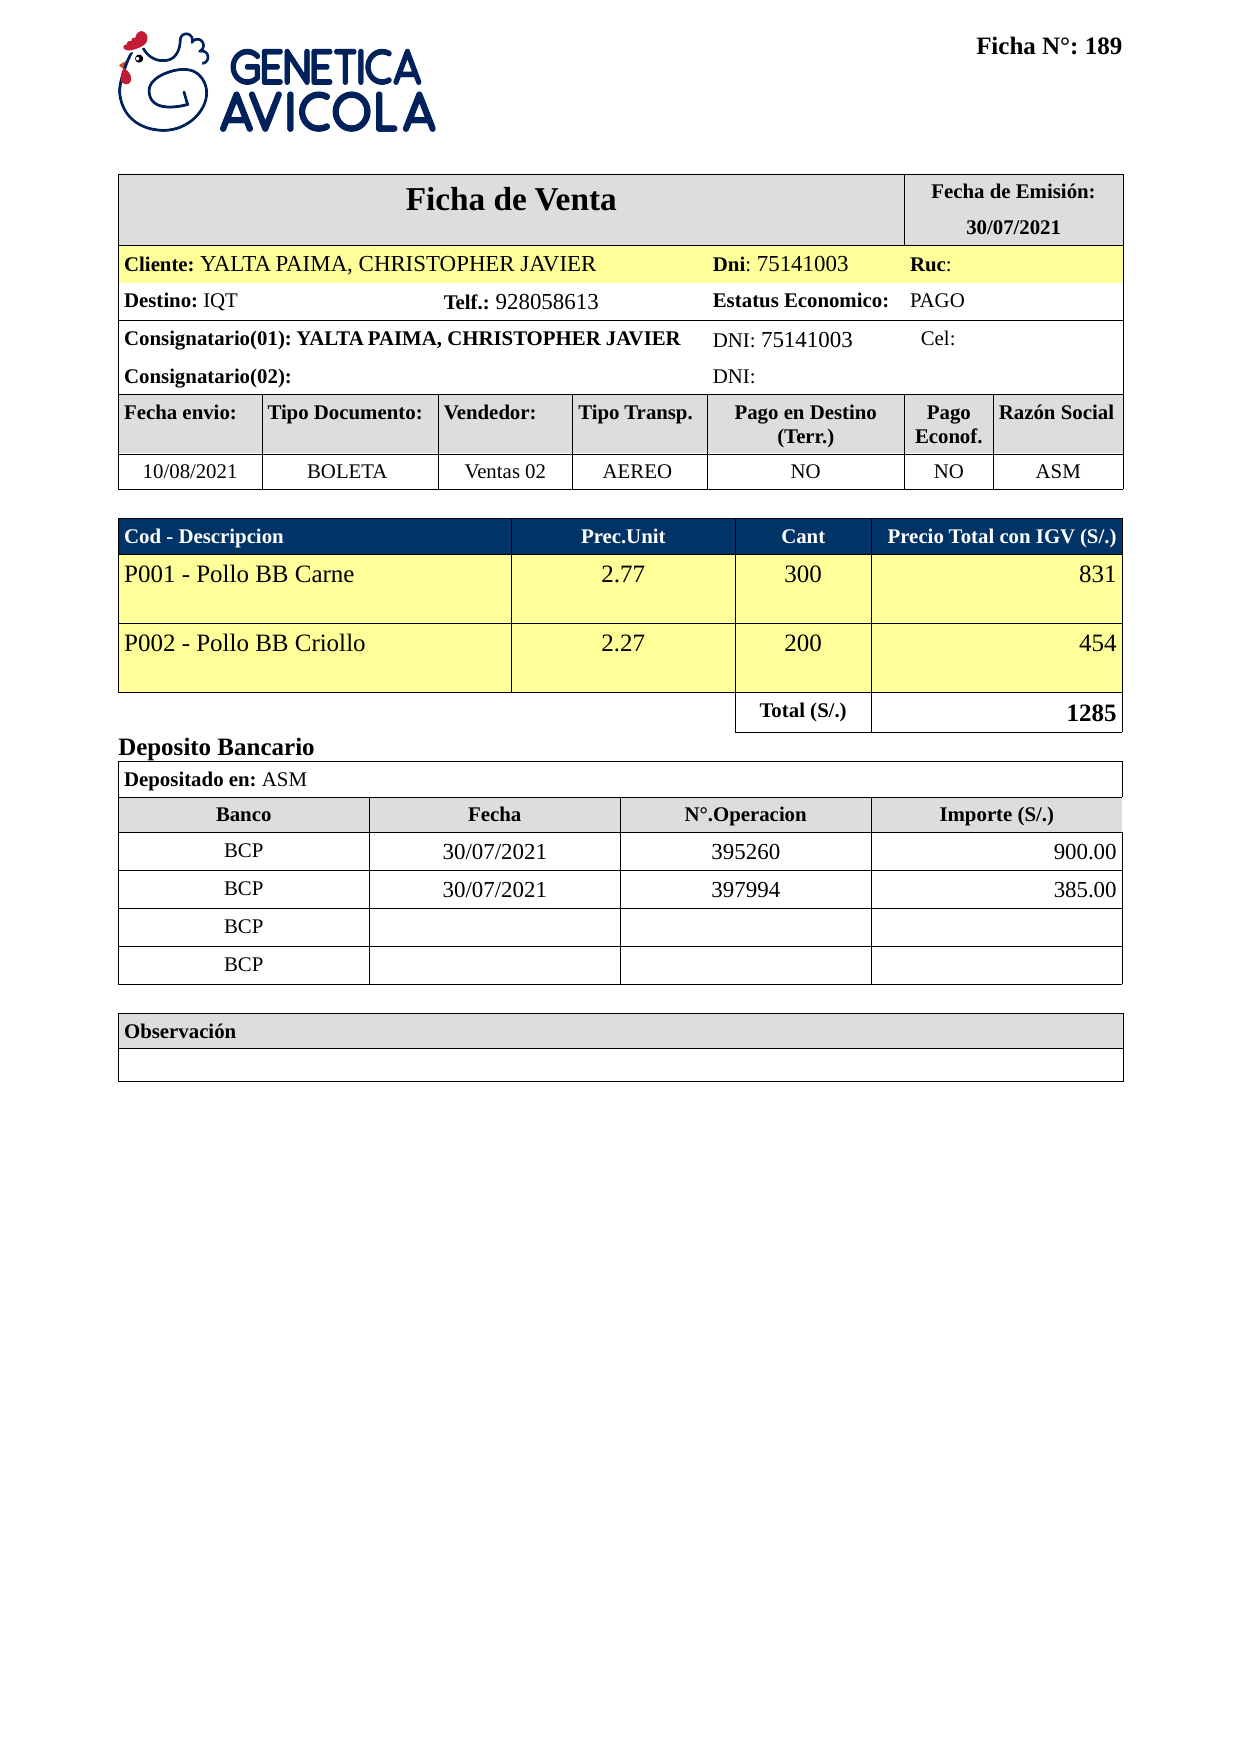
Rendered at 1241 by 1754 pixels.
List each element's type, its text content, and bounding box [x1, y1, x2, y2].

table_header Prec.Unit [512, 519, 735, 554]
table_header Fecha de Emisión: [905, 175, 1123, 209]
table_cell PAGO [904, 283, 1123, 320]
table_cell Ventas 02 [439, 455, 572, 489]
table_cell Cliente: YALTA PAIMA, CHRISTOPHER JAVIER [119, 246, 707, 283]
table_cell AEREO [573, 455, 707, 489]
table_cell [621, 947, 871, 984]
table_cell 300 [736, 555, 871, 623]
table_cell 831 [872, 555, 1122, 623]
table_cell 385.00 [872, 871, 1122, 908]
table_cell 454 [872, 624, 1122, 692]
table_cell Razón Social [994, 395, 1123, 453]
table_cell Consignatario(02): [119, 358, 707, 394]
table_cell [511, 693, 735, 732]
table_header Precio Total con IGV (S/.) [872, 519, 1122, 554]
table_header Observación [119, 1014, 1123, 1048]
table_cell ASM [994, 455, 1123, 489]
table_header Ficha de Venta [119, 175, 904, 245]
table_cell [872, 947, 1122, 984]
table_cell Fecha envio: [119, 395, 262, 453]
table_cell Estatus Economico: [707, 283, 904, 320]
table_cell Tipo Documento: [263, 395, 438, 453]
table_cell Ruc: [904, 246, 1123, 283]
table_cell Banco [119, 798, 369, 832]
table_cell Fecha [370, 798, 620, 832]
table_cell Total (S/.) [736, 693, 871, 732]
table_cell 2.27 [512, 624, 735, 692]
table_cell Destino: IQT [119, 283, 438, 320]
text Deposito Bancario [118, 732, 1122, 761]
table_cell 30/07/2021 [905, 209, 1123, 245]
table_cell 397994 [621, 871, 871, 908]
table_cell Cel: [915, 321, 1123, 358]
table_header Depositado en: ASM [119, 762, 1122, 797]
table_cell 30/07/2021 [370, 871, 620, 908]
table_header Cod - Descripcion [119, 519, 511, 554]
table_cell Telf.: 928058613 [438, 283, 707, 320]
table_cell [118, 693, 511, 732]
table_cell BOLETA [263, 455, 438, 489]
table_cell 10/08/2021 [119, 455, 262, 489]
table_cell NO [708, 455, 904, 489]
table_cell 200 [736, 624, 871, 692]
table_cell 2.77 [512, 555, 735, 623]
table_cell [621, 909, 871, 946]
table_cell Pago en Destino (Terr.) [708, 395, 904, 453]
table_cell Pago Econof. [905, 395, 993, 453]
table_cell [872, 909, 1122, 946]
table_cell Importe (S/.) [872, 798, 1122, 832]
table_cell 900.00 [872, 833, 1122, 870]
table_cell DNI: [707, 358, 1123, 394]
table_cell BCP [119, 909, 369, 946]
table_cell NO [905, 455, 993, 489]
table_cell Consignatario(01): YALTA PAIMA, CHRISTOPHER JAVIER [119, 321, 707, 358]
table_cell BCP [119, 833, 369, 870]
table_cell BCP [119, 871, 369, 908]
table_cell 30/07/2021 [370, 833, 620, 870]
table_header Cant [736, 519, 871, 554]
table_cell 1285 [872, 693, 1122, 732]
table_cell [119, 1049, 1123, 1081]
table_cell DNI: 75141003 [707, 321, 915, 358]
table_cell [370, 947, 620, 984]
table_cell [370, 909, 620, 946]
table_cell Vendedor: [439, 395, 572, 453]
picture [118, 31, 436, 132]
table_cell Tipo Transp. [573, 395, 707, 453]
table_cell N°.Operacion [621, 798, 871, 832]
table_cell Dni: 75141003 [707, 246, 904, 283]
table_cell P001 - Pollo BB Carne [119, 555, 511, 623]
table_cell P002 - Pollo BB Criollo [119, 624, 511, 692]
table_cell BCP [119, 947, 369, 984]
table_cell 395260 [621, 833, 871, 870]
